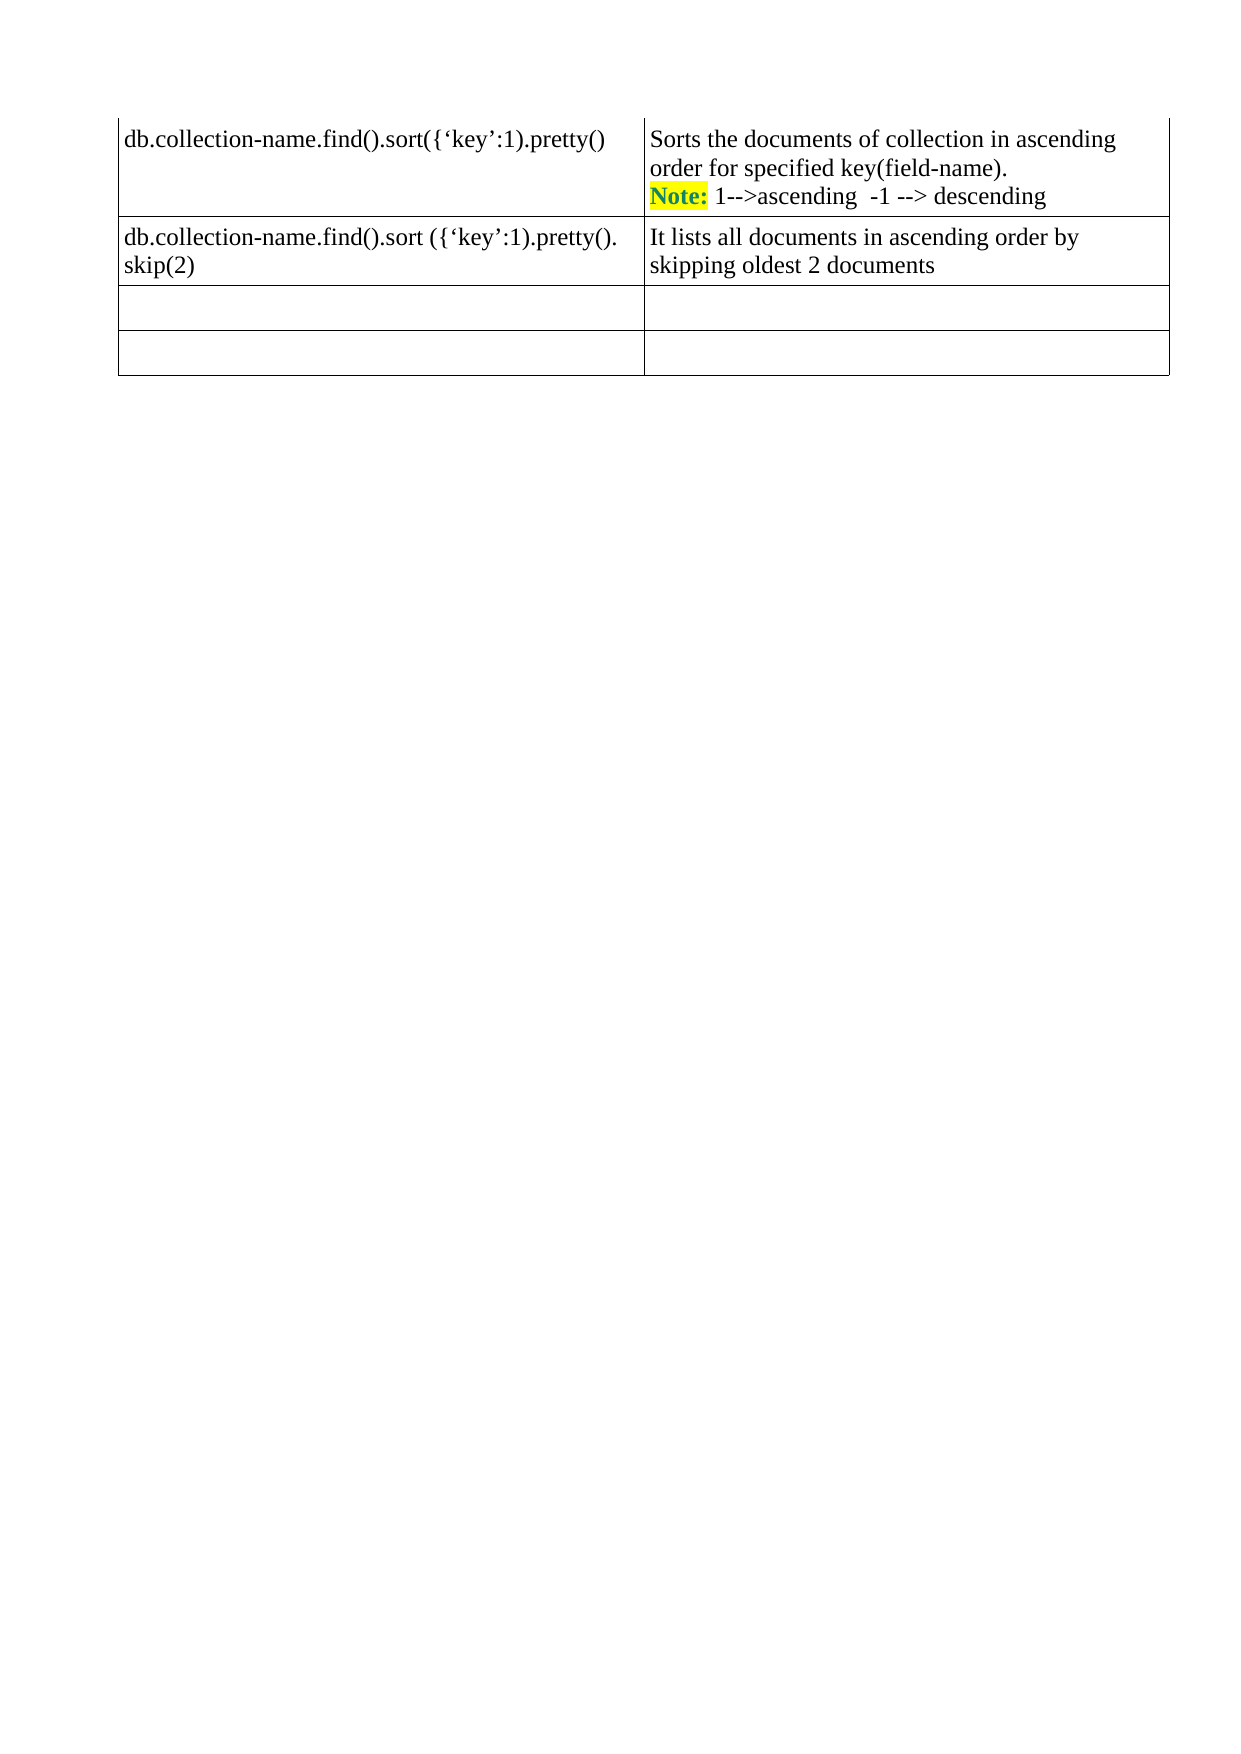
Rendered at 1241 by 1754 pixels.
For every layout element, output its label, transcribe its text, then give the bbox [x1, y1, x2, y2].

table_cell db.collection-name.find().sort({‘key’:1).pretty() [119, 118, 644, 216]
table_cell [119, 331, 644, 375]
table_cell [645, 286, 1169, 330]
table_cell [645, 331, 1169, 375]
table_cell db.collection-name.find().sort ({‘key’:1).pretty(). skip(2) [119, 217, 644, 285]
table_cell [119, 286, 644, 330]
table_cell Sorts the documents of collection in ascending order for specified key(field-name). Note: 1-->ascending -1 --> descending [645, 118, 1169, 216]
table_cell It lists all documents in ascending order by skipping oldest 2 documents [645, 217, 1169, 285]
